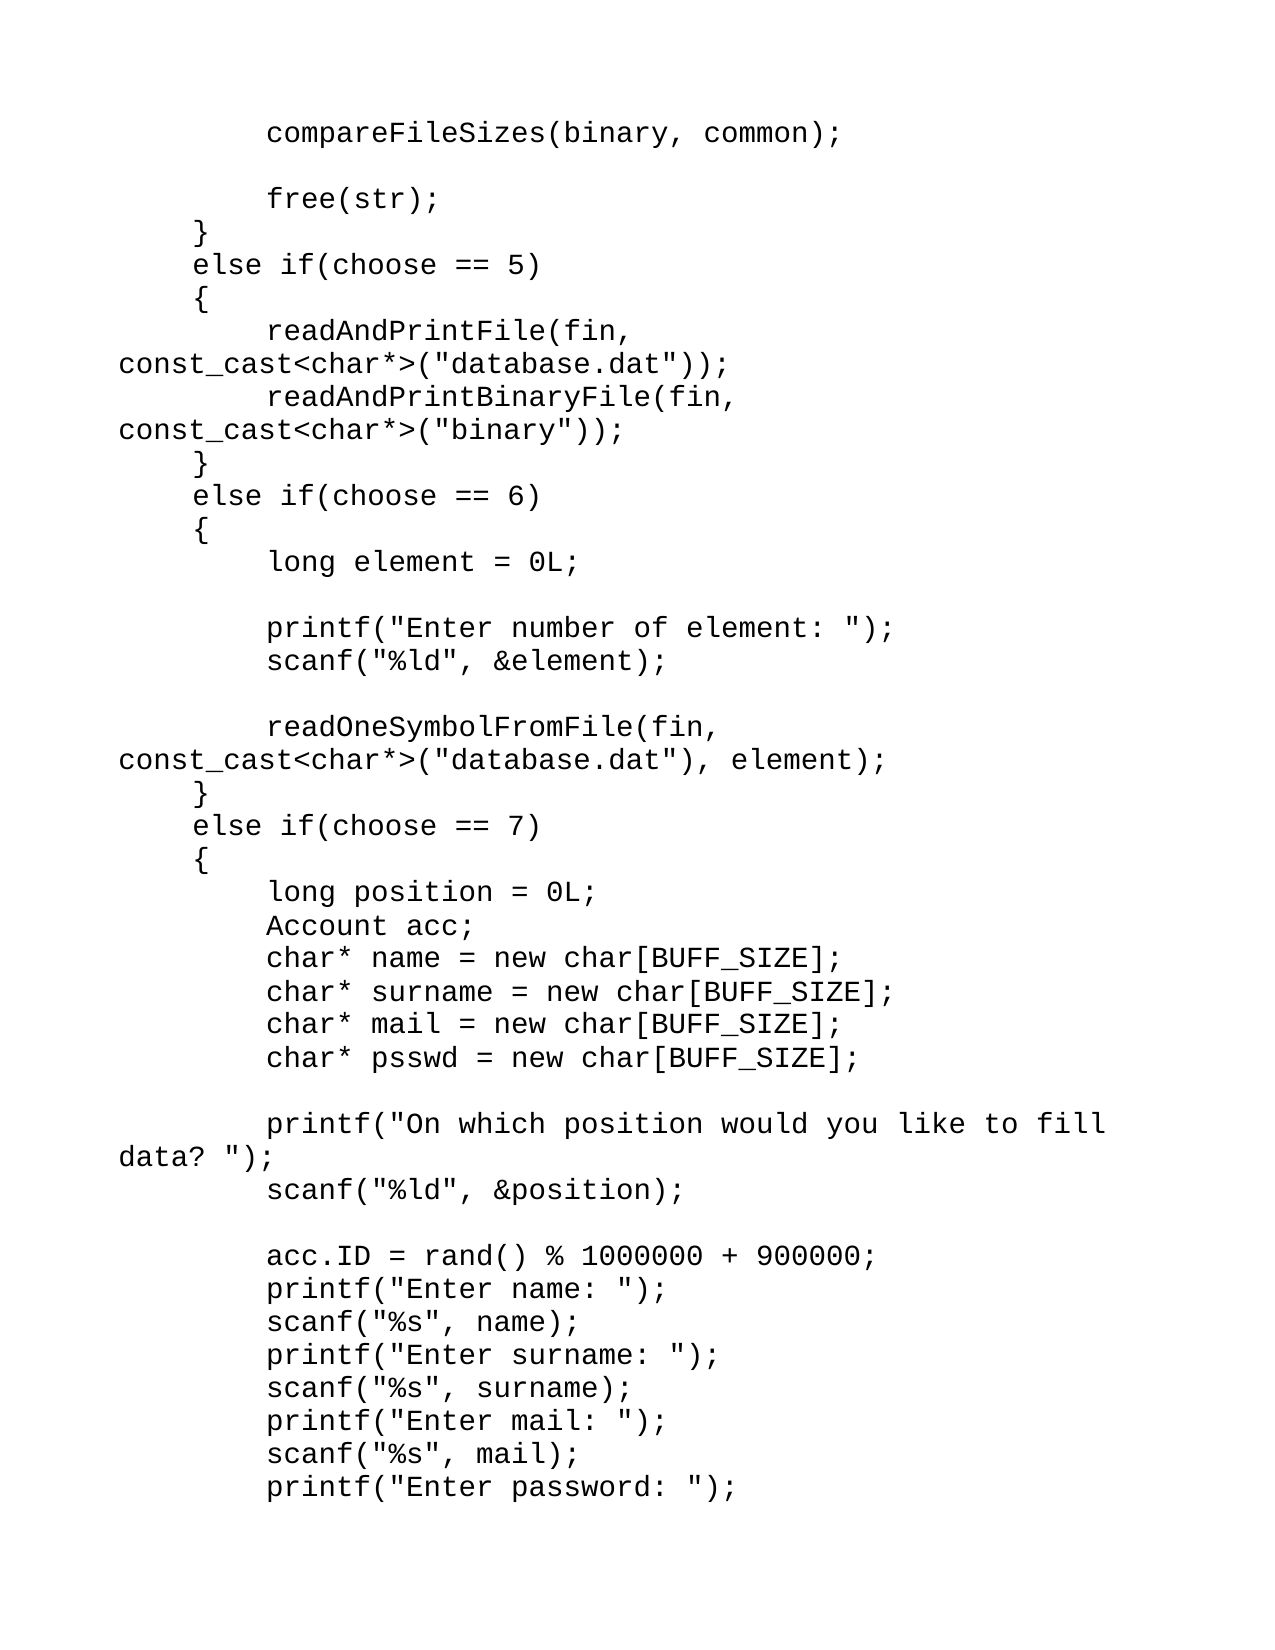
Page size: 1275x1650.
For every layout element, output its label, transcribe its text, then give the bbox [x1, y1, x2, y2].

text readAndPrintFile(fin, const_cast<char*>("database.dat")); [118, 316, 1157, 382]
text printf("Enter number of element: "); [118, 613, 1157, 646]
text else if(choose == 6) [118, 481, 1157, 514]
text Account acc; [118, 911, 1157, 944]
text long element = 0L; [118, 547, 1157, 580]
text char* name = new char[BUFF_SIZE]; [118, 944, 1157, 977]
text printf("Enter password: "); [118, 1472, 1157, 1505]
text printf("Enter surname: "); [118, 1340, 1157, 1373]
text else if(choose == 7) [118, 812, 1157, 844]
text acc.ID = rand() % 1000000 + 900000; [118, 1241, 1157, 1274]
text { [118, 514, 1157, 547]
text { [118, 283, 1157, 316]
text { [118, 844, 1157, 878]
text readAndPrintBinaryFile(fin, const_cast<char*>("binary")); [118, 382, 1157, 448]
text scanf("%ld", &element); [118, 646, 1157, 679]
text long position = 0L; [118, 878, 1157, 911]
text } [118, 778, 1157, 812]
text compareFileSizes(binary, common); [118, 118, 1157, 151]
text printf("Enter mail: "); [118, 1406, 1157, 1439]
text scanf("%s", surname); [118, 1373, 1157, 1406]
text printf("Enter name: "); [118, 1274, 1157, 1307]
text else if(choose == 5) [118, 250, 1157, 283]
text printf("On which position would you like to fill data? "); [118, 1109, 1157, 1175]
text scanf("%s", mail); [118, 1439, 1157, 1472]
text } [118, 448, 1157, 481]
text char* mail = new char[BUFF_SIZE]; [118, 1010, 1157, 1043]
text readOneSymbolFromFile(fin, const_cast<char*>("database.dat"), element); [118, 712, 1157, 778]
text char* psswd = new char[BUFF_SIZE]; [118, 1043, 1157, 1076]
text } [118, 217, 1157, 250]
text scanf("%ld", &position); [118, 1175, 1157, 1208]
text scanf("%s", name); [118, 1307, 1157, 1340]
text char* surname = new char[BUFF_SIZE]; [118, 977, 1157, 1010]
text free(str); [118, 184, 1157, 217]
